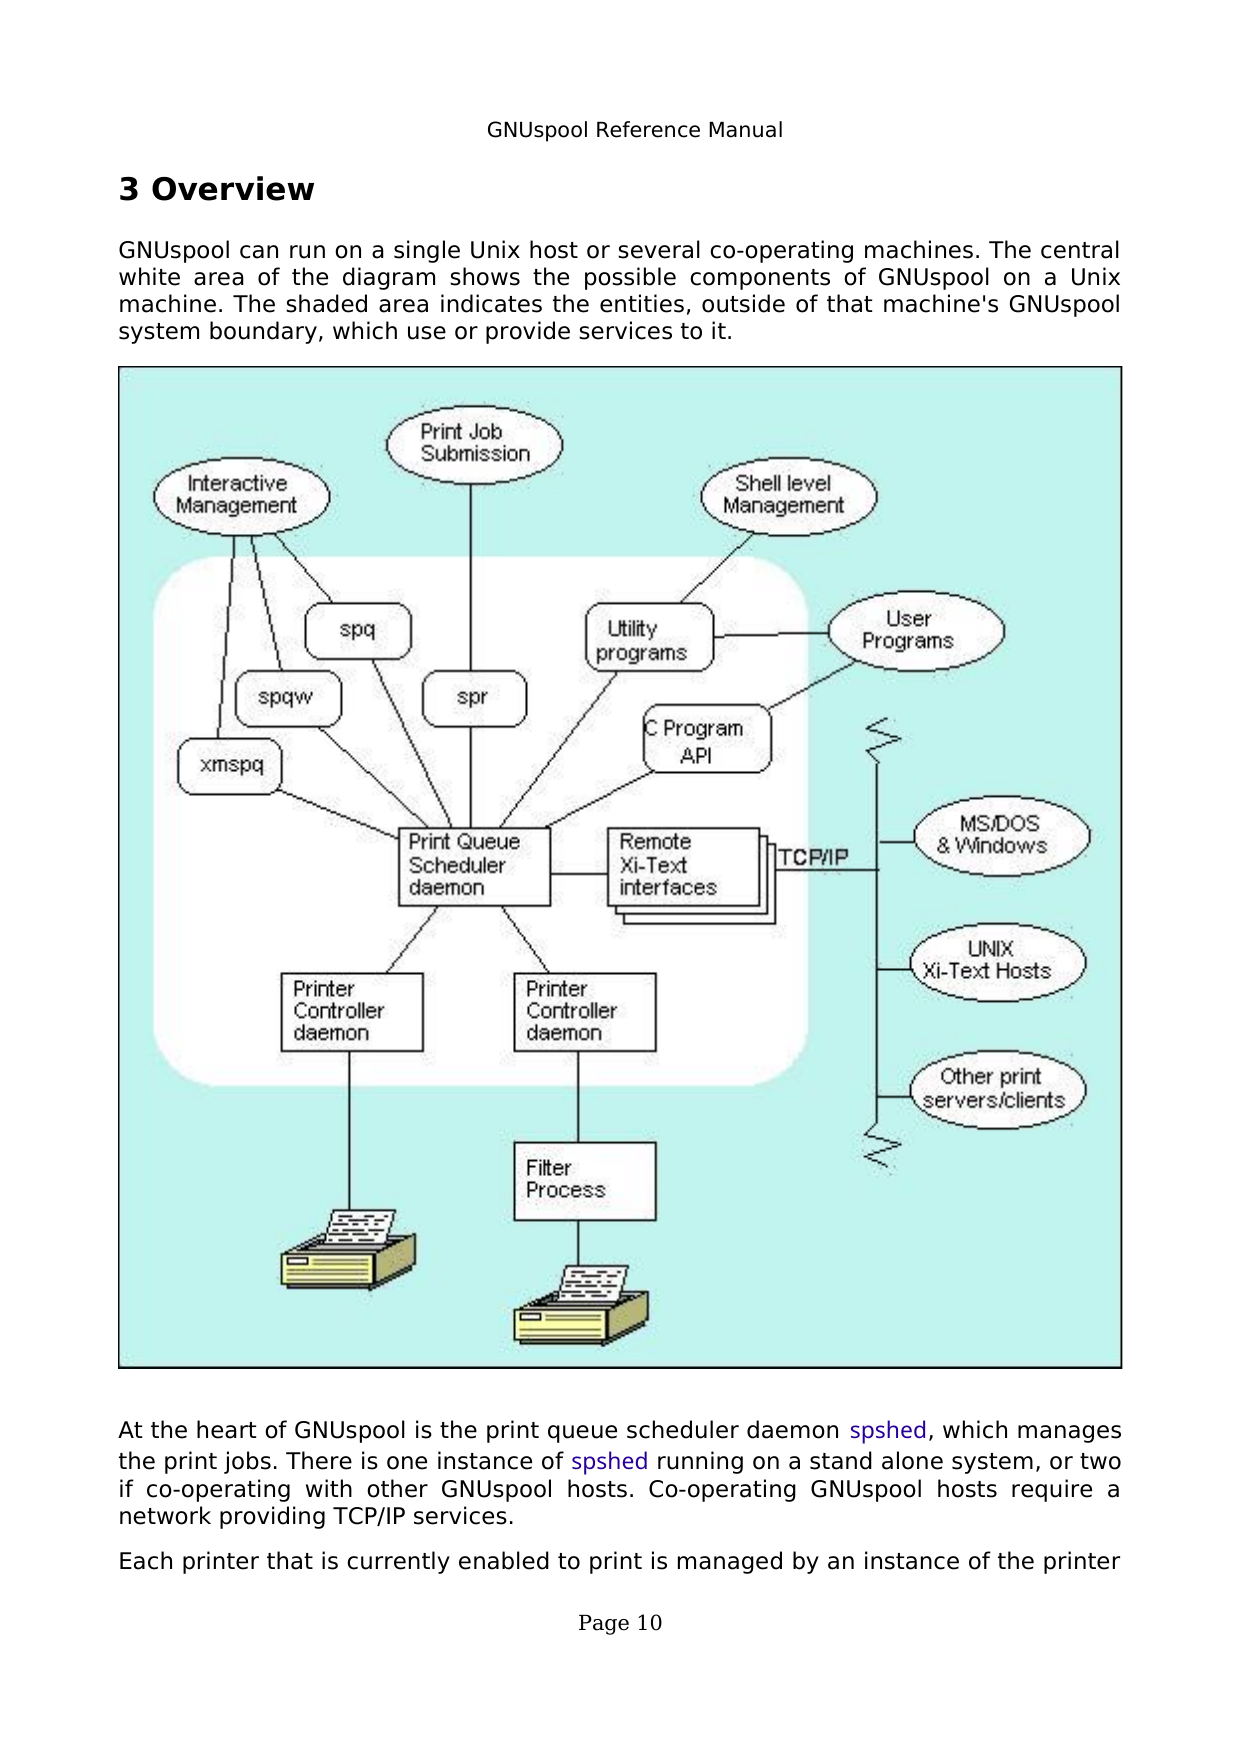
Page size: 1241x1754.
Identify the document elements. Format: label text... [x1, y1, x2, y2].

text GNUspool can run on a single Unix host or several co-operating machines. The central white area of the diagram shows the possible components of GNUspool on a Unix machine. The shaded area indicates the entities, outside of that machine's GNUspool system boundary, which use or provide services to it. [118, 238, 1122, 345]
text At the heart of GNUspool is the print queue scheduler daemon spshed, which manages the print jobs. There is one instance of spshed running on a stand alone system, or two if co-operating with other GNUspool hosts. Co-operating GNUspool hosts require a network providing TCP/IP services. [118, 1414, 1122, 1530]
text Each printer that is currently enabled to print is managed by an instance of the printer [118, 1548, 1122, 1575]
picture [118, 366, 1123, 1369]
subtitle Overview [118, 172, 1122, 208]
